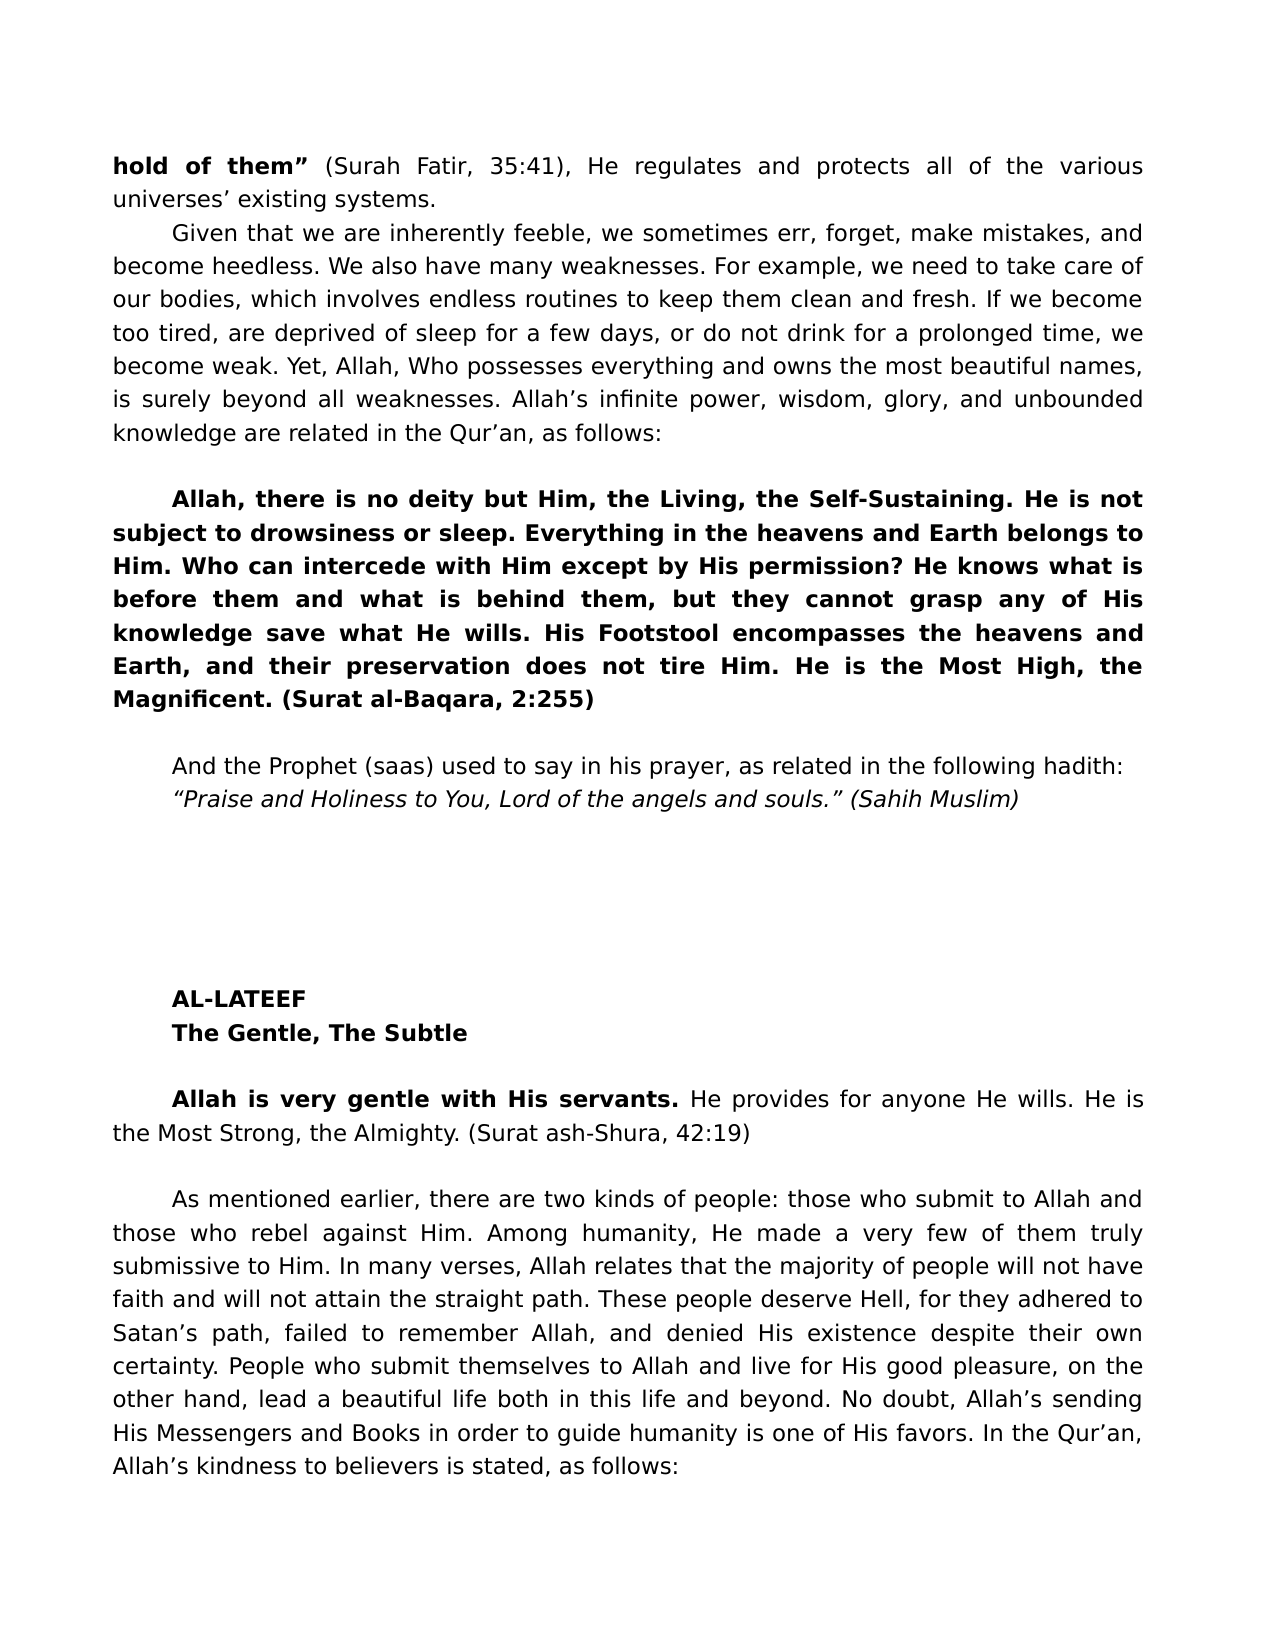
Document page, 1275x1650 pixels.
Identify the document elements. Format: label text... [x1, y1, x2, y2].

text “Praise and Holiness to You, Lord of the angels and souls.” (Sahih Muslim) [112, 781, 1145, 814]
text Allah, there is no deity but Him, the Living, the Self-Sustaining. He is not subject to drowsiness or sleep. Everything in the heavens and Earth belongs to Him. Who can intercede with Him except by His permission? He knows what is before them and what is behind them, but they cannot grasp any of His knowledge save what He wills. His Footstool encompasses the heavens and Earth, and their preservation does not tire Him. He is the Most High, the Magnificent. (Surat al-Baqara, 2:255) [112, 481, 1145, 714]
text Given that we are inherently feeble, we sometimes err, forget, make mistakes, and become heedless. We also have many weaknesses. For example, we need to take care of our bodies, which involves endless routines to keep them clean and fresh. If we become too tired, are deprived of sleep for a few days, or do not drink for a prolonged time, we become weak. Yet, Allah, Who possesses everything and owns the most beautiful names, is surely beyond all weaknesses. Allah’s infinite power, wisdom, glory, and unbounded knowledge are related in the Qur’an, as follows: [112, 214, 1145, 448]
text hold of them” (Surah Fatir, 35:41), He regulates and protects all of the various universes’ existing systems. [112, 148, 1145, 214]
text As mentioned earlier, there are two kinds of people: those who submit to Allah and those who rebel against Him. Among humanity, He made a very few of them truly submissive to Him. In many verses, Allah relates that the majority of people will not have faith and will not attain the straight path. These people deserve Hell, for they adhered to Satan’s path, failed to remember Allah, and denied His existence despite their own certainty. People who submit themselves to Allah and live for His good pleasure, on the other hand, lead a beautiful life both in this life and beyond. No doubt, Allah’s sending His Messengers and Books in order to guide humanity is one of His favors. In the Qur’an, Allah’s kindness to believers is stated, as follows: [112, 1181, 1145, 1481]
text AL-LATEEF [112, 981, 1145, 1014]
text Allah is very gentle with His servants. He provides for anyone He wills. He is the Most Strong, the Almighty. (Surat ash-Shura, 42:19) [112, 1081, 1145, 1148]
text The Gentle, The Subtle [112, 1014, 1145, 1048]
text And the Prophet (saas) used to say in his prayer, as related in the following hadith: [112, 748, 1145, 781]
